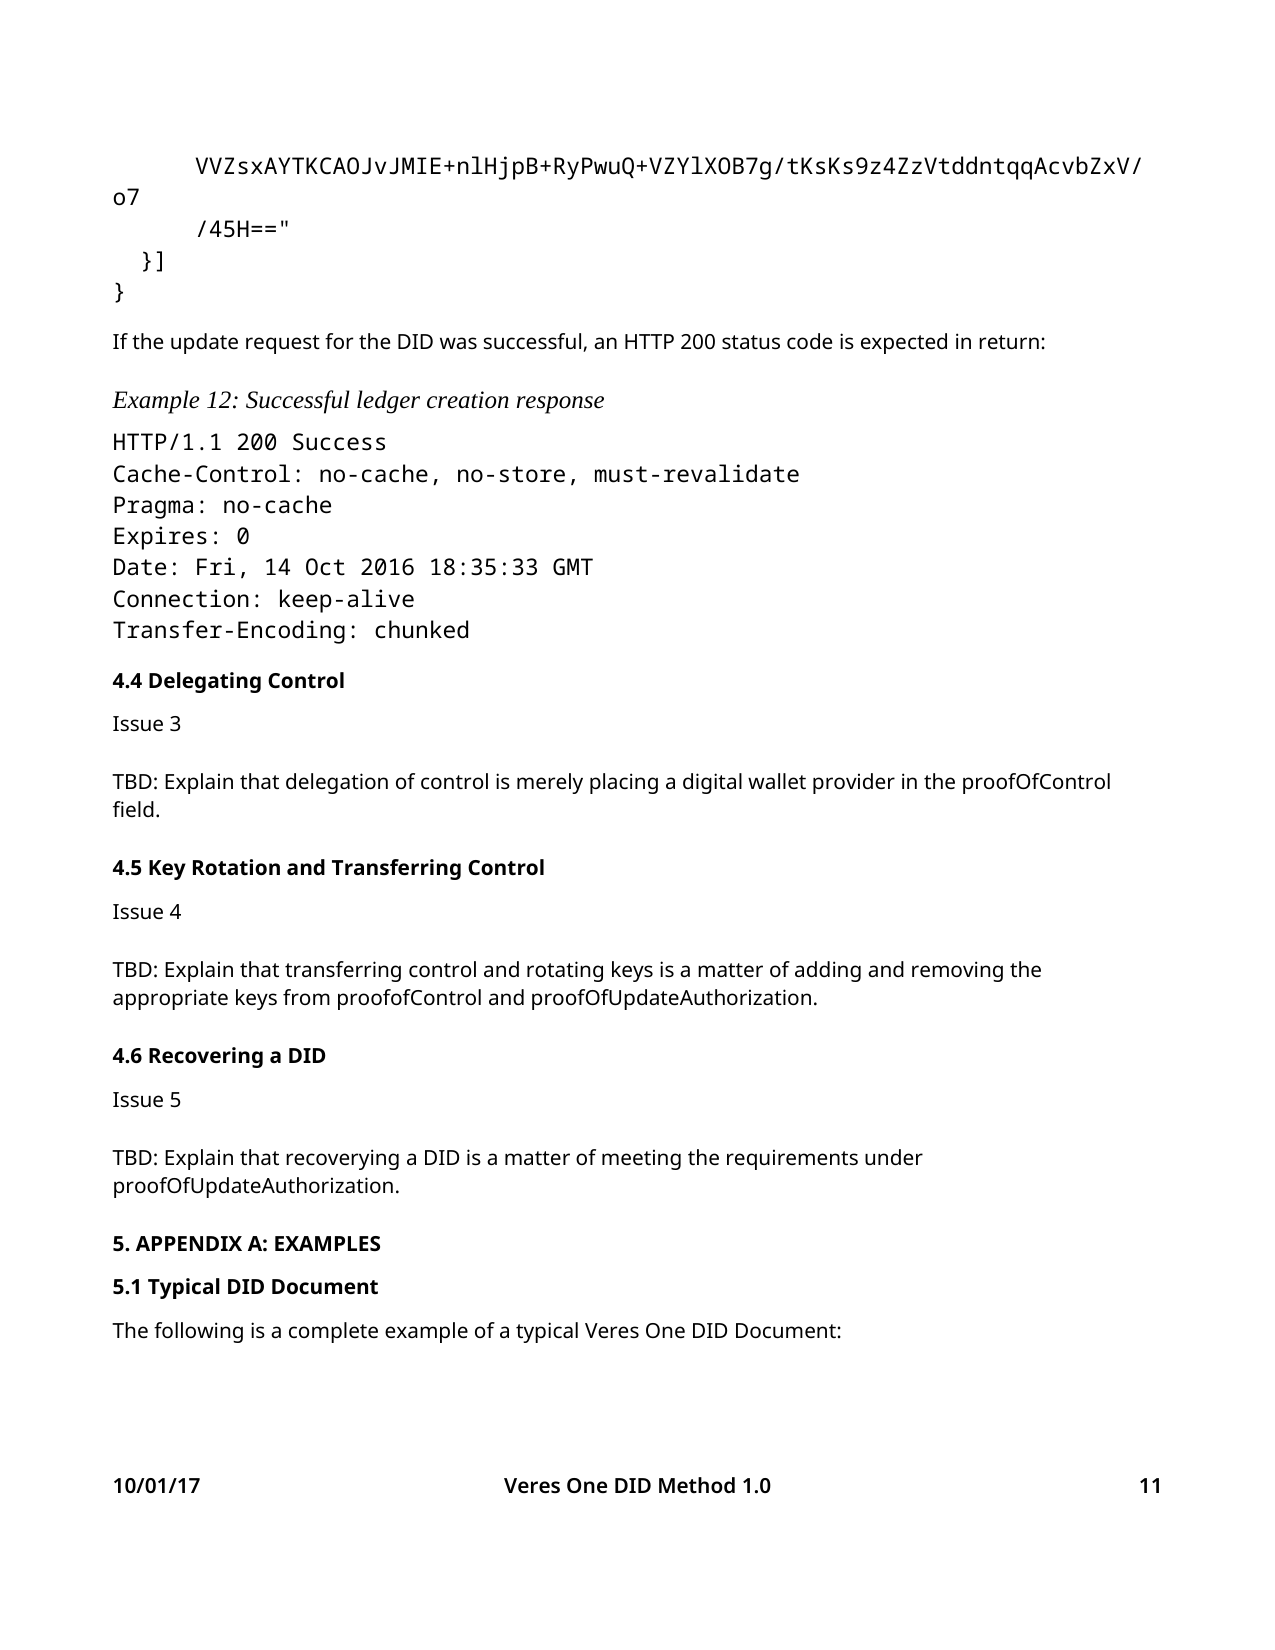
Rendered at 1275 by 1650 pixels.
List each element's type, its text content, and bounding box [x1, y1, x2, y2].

subtitle 4.4 Delegating Control [112, 666, 1162, 694]
subtitle 4.6 Recovering a DID [112, 1041, 1162, 1070]
text Issue 3 [112, 709, 1162, 738]
text The following is a complete example of a typical Veres One DID Document: [112, 1316, 1162, 1344]
text Issue 5 [112, 1085, 1162, 1113]
text TBD: Explain that delegation of control is merely placing a digital wallet provider in the proofOfControl field. [112, 767, 1162, 824]
subtitle 5. Appendix A: Examples [112, 1229, 1162, 1257]
subtitle 4.5 Key Rotation and Transferring Control [112, 853, 1162, 882]
text VVZsxAYTKCAOJvJMIE+nlHjpB+RyPwuQ+VZYlXOB7g/tKsKs9z4ZzVtddntqqAcvbZxV/o7 /45H==" }] } [112, 150, 1162, 306]
text Issue 4 [112, 897, 1162, 925]
subtitle 5.1 Typical DID Document [112, 1272, 1162, 1301]
text HTTP/1.1 200 Success Cache-Control: no-cache, no-store, must-revalidate Pragma: no-cache Expires: 0 Date: Fri, 14 Oct 2016 18:35:33 GMT Connection: keep-alive Transfer-Encoding: chunked [112, 426, 1162, 645]
text TBD: Explain that transferring control and rotating keys is a matter of adding and removing the appropriate keys from proofofControl and proofOfUpdateAuthorization. [112, 955, 1162, 1012]
text If the update request for the DID was successful, an HTTP 200 status code is expected in return: [112, 327, 1162, 356]
text Example 12: Successful ledger creation response [112, 385, 1162, 414]
text TBD: Explain that recoverying a DID is a matter of meeting the requirements under proofOfUpdateAuthorization. [112, 1143, 1162, 1199]
